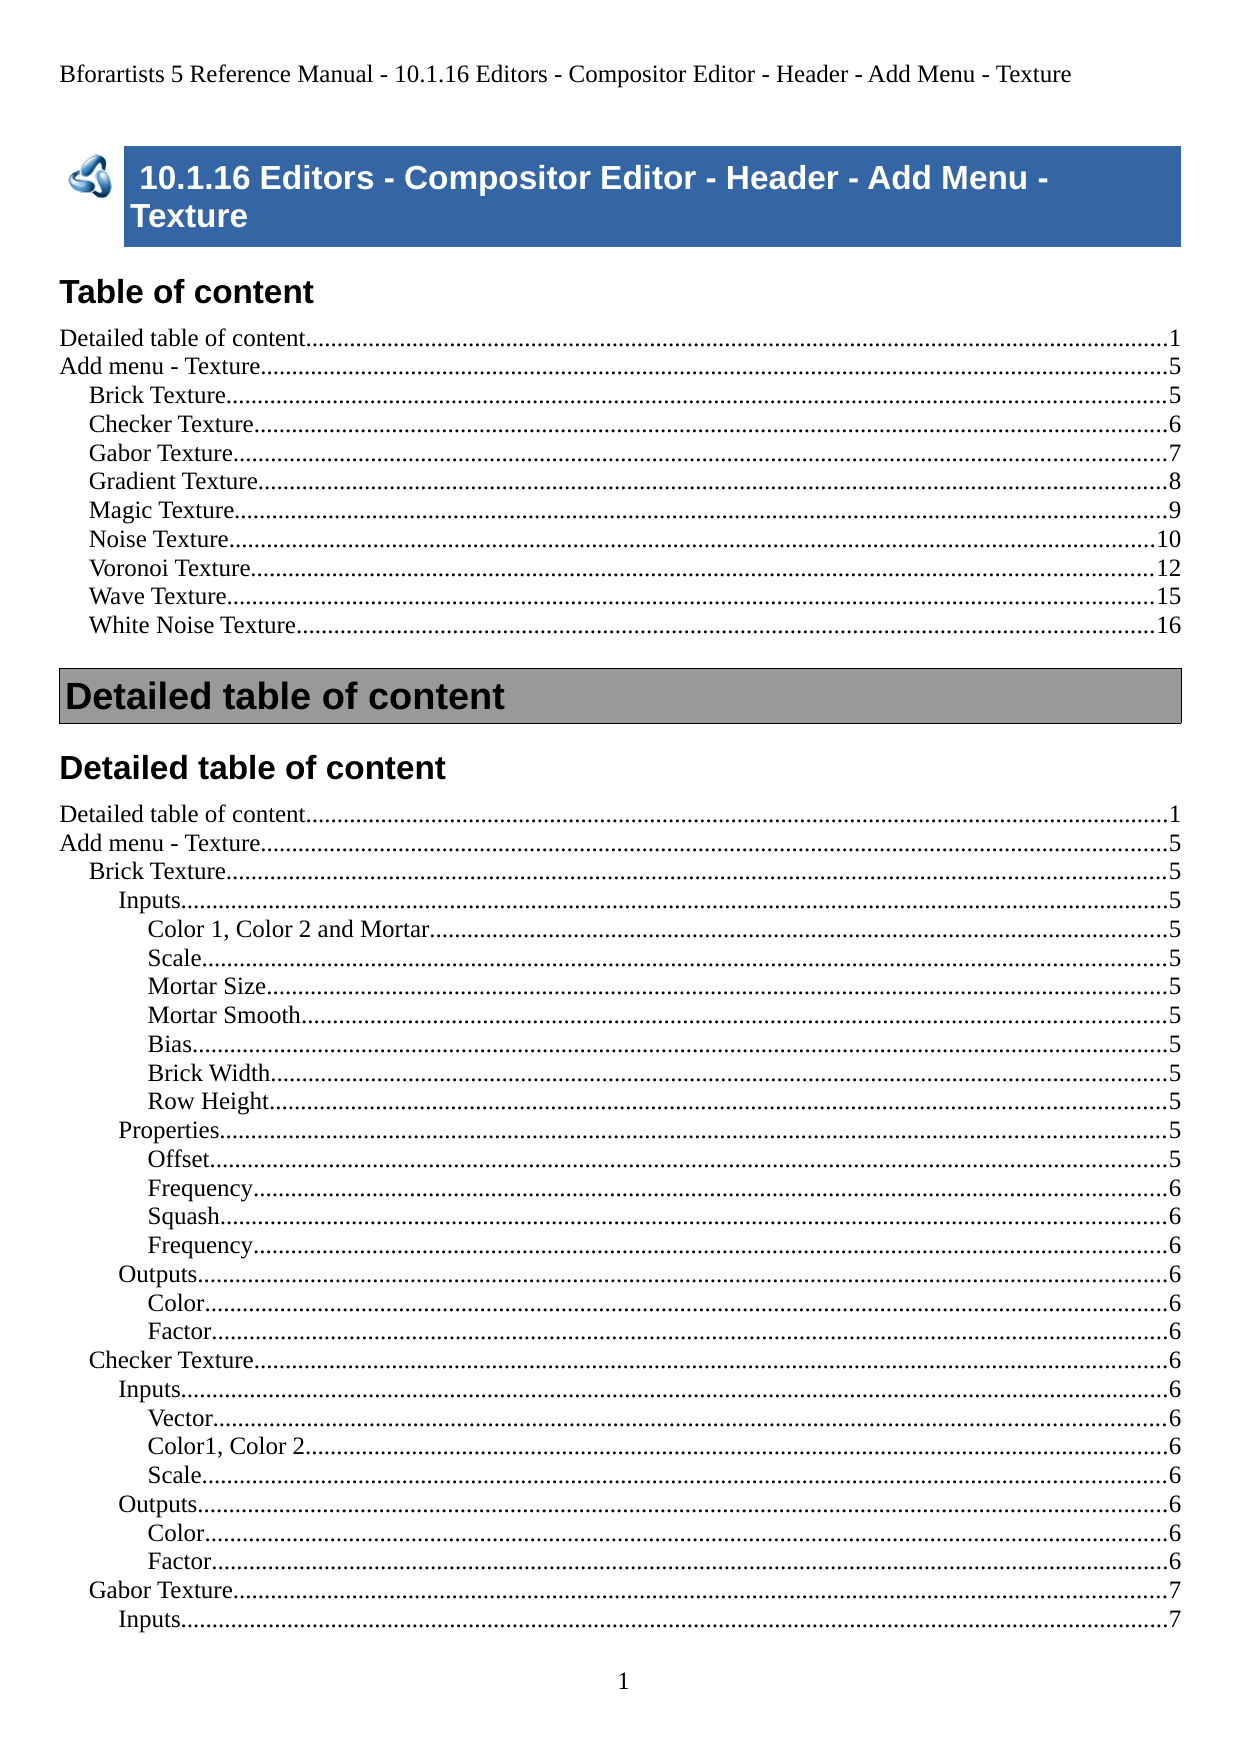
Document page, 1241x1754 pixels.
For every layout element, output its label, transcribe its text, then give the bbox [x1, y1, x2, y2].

subtitle Detailed table of content [59, 748, 1181, 786]
text Inputs 5 [118, 885, 1181, 914]
text Bias 5 [147, 1029, 1181, 1058]
text Frequency 6 [147, 1230, 1181, 1259]
text Inputs 7 [118, 1604, 1181, 1633]
text Brick Texture 5 [88, 856, 1181, 885]
text Scale 5 [147, 943, 1181, 971]
subtitle Table of content [59, 272, 1181, 310]
text Color 6 [147, 1288, 1181, 1316]
picture [65, 152, 114, 201]
text Mortar Size 5 [147, 971, 1181, 1000]
text Scale 6 [147, 1460, 1181, 1489]
text Gabor Texture 7 [88, 438, 1181, 466]
text Magic Texture 9 [88, 495, 1181, 524]
table_header Detailed table of content [60, 669, 1181, 723]
text Properties 5 [118, 1115, 1181, 1144]
text Checker Texture 6 [88, 1345, 1181, 1374]
text Add menu - Texture 5 [59, 351, 1181, 380]
text Brick Texture 5 [88, 380, 1181, 409]
text Color 6 [147, 1518, 1181, 1546]
text Color 1, Color 2 and Mortar 5 [147, 914, 1181, 943]
text Add menu - Texture 5 [59, 828, 1181, 856]
text Vector 6 [147, 1403, 1181, 1431]
text White Noise Texture 16 [88, 610, 1181, 639]
table_header [59, 146, 124, 247]
text Squash 6 [147, 1201, 1181, 1230]
text Checker Texture 6 [88, 409, 1181, 438]
text Color1, Color 2 6 [147, 1431, 1181, 1460]
text Noise Texture 10 [88, 524, 1181, 553]
text Factor 6 [147, 1546, 1181, 1575]
text Brick Width 5 [147, 1058, 1181, 1086]
text Gabor Texture 7 [88, 1575, 1181, 1604]
text Frequency 6 [147, 1173, 1181, 1201]
text Detailed table of content 1 [59, 323, 1181, 351]
table_header 10.1.16 Editors - Compositor Editor - Header - Add Menu - Texture [124, 146, 1181, 247]
text Offset 5 [147, 1144, 1181, 1173]
text Detailed table of content 1 [59, 799, 1181, 828]
text Mortar Smooth 5 [147, 1000, 1181, 1029]
text Factor 6 [147, 1316, 1181, 1345]
text Inputs 6 [118, 1374, 1181, 1403]
text Wave Texture 15 [88, 581, 1181, 610]
text Voronoi Texture 12 [88, 553, 1181, 581]
text Row Height 5 [147, 1086, 1181, 1115]
text Gradient Texture 8 [88, 466, 1181, 495]
text Outputs 6 [118, 1489, 1181, 1518]
text Outputs 6 [118, 1259, 1181, 1288]
